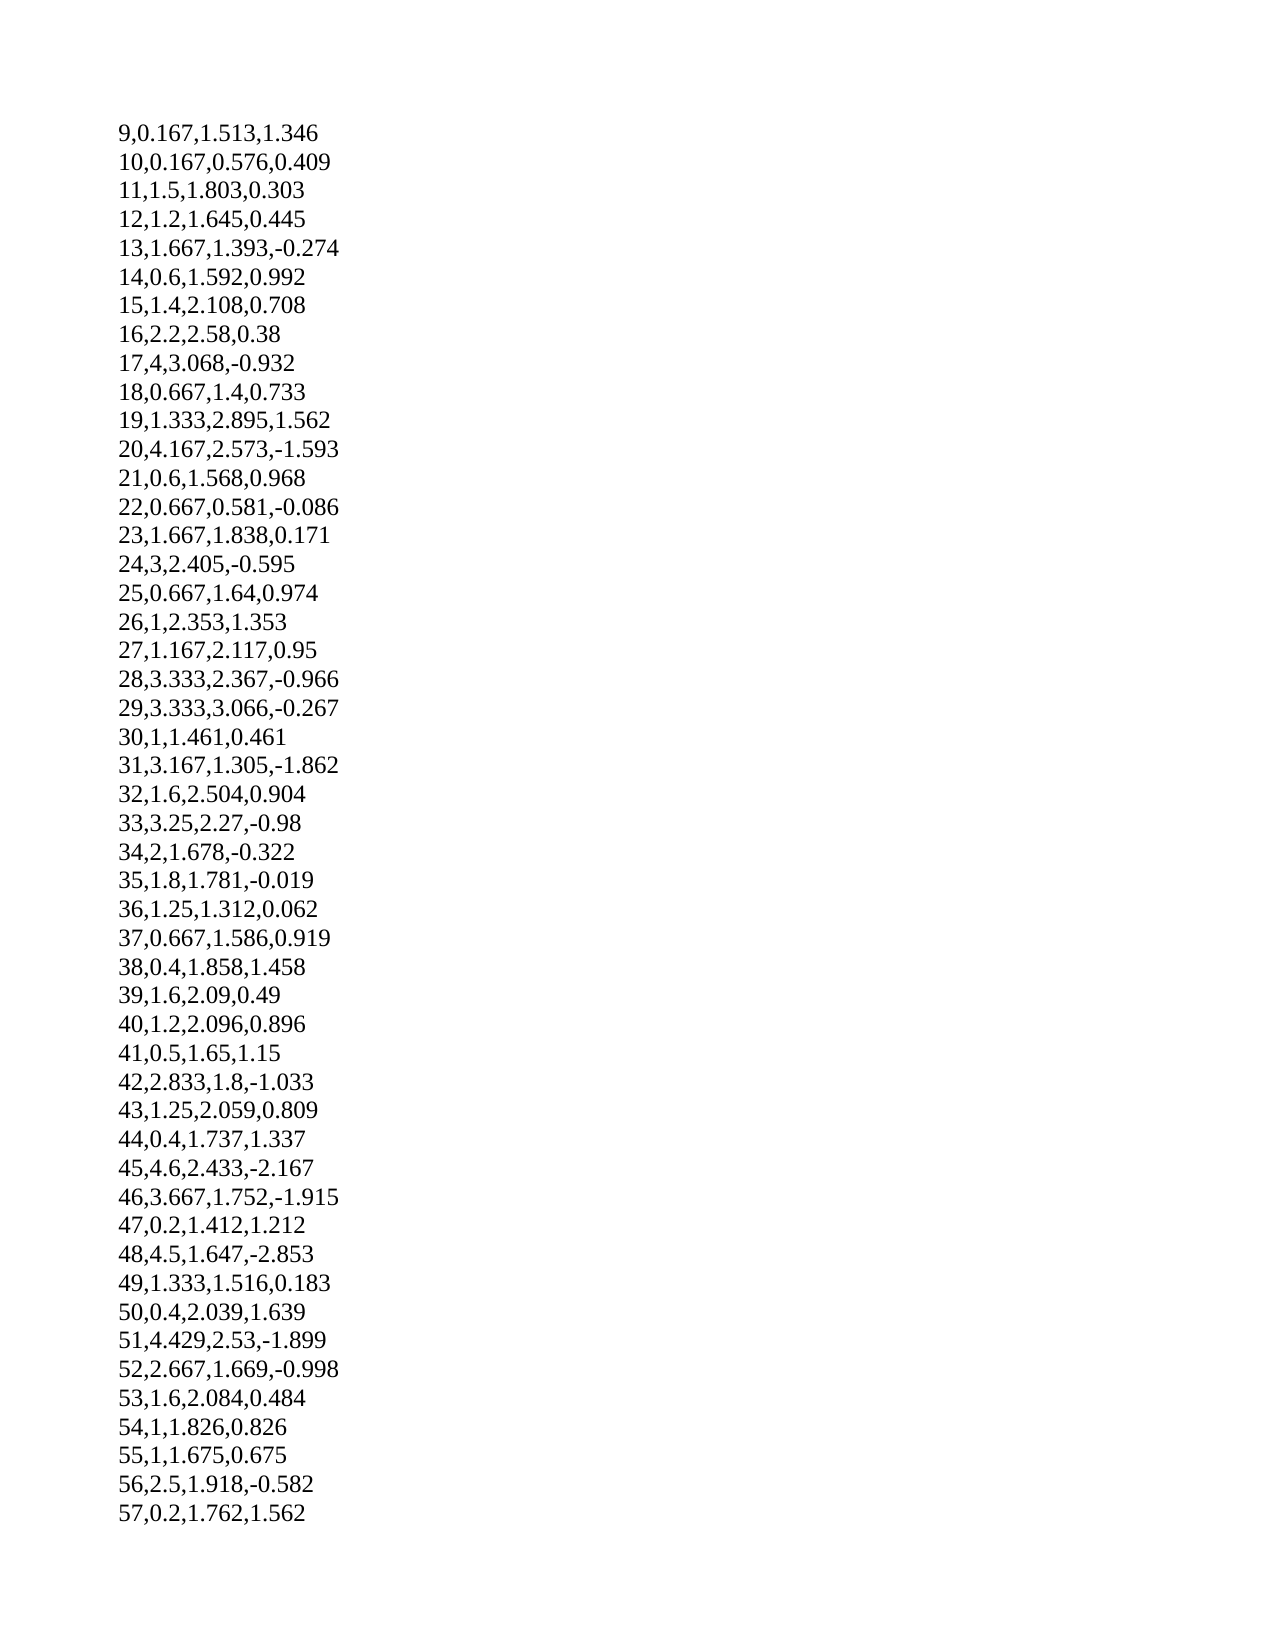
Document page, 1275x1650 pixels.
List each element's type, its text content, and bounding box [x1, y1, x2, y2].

text 27,1.167,2.117,0.95 [118, 636, 1157, 664]
text 46,3.667,1.752,-1.915 [118, 1182, 1157, 1211]
text 16,2.2,2.58,0.38 [118, 319, 1157, 348]
text 54,1,1.826,0.826 [118, 1412, 1157, 1441]
text 38,0.4,1.858,1.458 [118, 952, 1157, 981]
text 56,2.5,1.918,-0.582 [118, 1469, 1157, 1498]
text 43,1.25,2.059,0.809 [118, 1096, 1157, 1124]
text 30,1,1.461,0.461 [118, 722, 1157, 751]
text 40,1.2,2.096,0.896 [118, 1009, 1157, 1038]
text 45,4.6,2.433,-2.167 [118, 1153, 1157, 1182]
text 49,1.333,1.516,0.183 [118, 1268, 1157, 1297]
text 12,1.2,1.645,0.445 [118, 204, 1157, 233]
text 10,0.167,0.576,0.409 [118, 147, 1157, 176]
text 13,1.667,1.393,-0.274 [118, 233, 1157, 262]
text 51,4.429,2.53,-1.899 [118, 1326, 1157, 1354]
text 41,0.5,1.65,1.15 [118, 1038, 1157, 1067]
text 26,1,2.353,1.353 [118, 607, 1157, 636]
text 23,1.667,1.838,0.171 [118, 521, 1157, 549]
text 44,0.4,1.737,1.337 [118, 1124, 1157, 1153]
text 28,3.333,2.367,-0.966 [118, 664, 1157, 693]
text 17,4,3.068,-0.932 [118, 348, 1157, 377]
text 52,2.667,1.669,-0.998 [118, 1354, 1157, 1383]
text 42,2.833,1.8,-1.033 [118, 1067, 1157, 1096]
text 33,3.25,2.27,-0.98 [118, 808, 1157, 837]
text 15,1.4,2.108,0.708 [118, 291, 1157, 319]
text 37,0.667,1.586,0.919 [118, 923, 1157, 952]
text 11,1.5,1.803,0.303 [118, 176, 1157, 204]
text 47,0.2,1.412,1.212 [118, 1211, 1157, 1239]
text 35,1.8,1.781,-0.019 [118, 866, 1157, 894]
text 36,1.25,1.312,0.062 [118, 894, 1157, 923]
text 19,1.333,2.895,1.562 [118, 406, 1157, 434]
text 53,1.6,2.084,0.484 [118, 1383, 1157, 1412]
text 48,4.5,1.647,-2.853 [118, 1239, 1157, 1268]
text 31,3.167,1.305,-1.862 [118, 751, 1157, 779]
text 24,3,2.405,-0.595 [118, 549, 1157, 578]
text 50,0.4,2.039,1.639 [118, 1297, 1157, 1326]
text 18,0.667,1.4,0.733 [118, 377, 1157, 406]
text 39,1.6,2.09,0.49 [118, 981, 1157, 1009]
text 34,2,1.678,-0.322 [118, 837, 1157, 866]
text 57,0.2,1.762,1.562 [118, 1498, 1157, 1527]
text 14,0.6,1.592,0.992 [118, 262, 1157, 291]
text 29,3.333,3.066,-0.267 [118, 693, 1157, 722]
text 55,1,1.675,0.675 [118, 1441, 1157, 1469]
text 32,1.6,2.504,0.904 [118, 779, 1157, 808]
text 25,0.667,1.64,0.974 [118, 578, 1157, 607]
text 21,0.6,1.568,0.968 [118, 463, 1157, 492]
text 22,0.667,0.581,-0.086 [118, 492, 1157, 521]
text 9,0.167,1.513,1.346 [118, 118, 1157, 147]
text 20,4.167,2.573,-1.593 [118, 434, 1157, 463]
